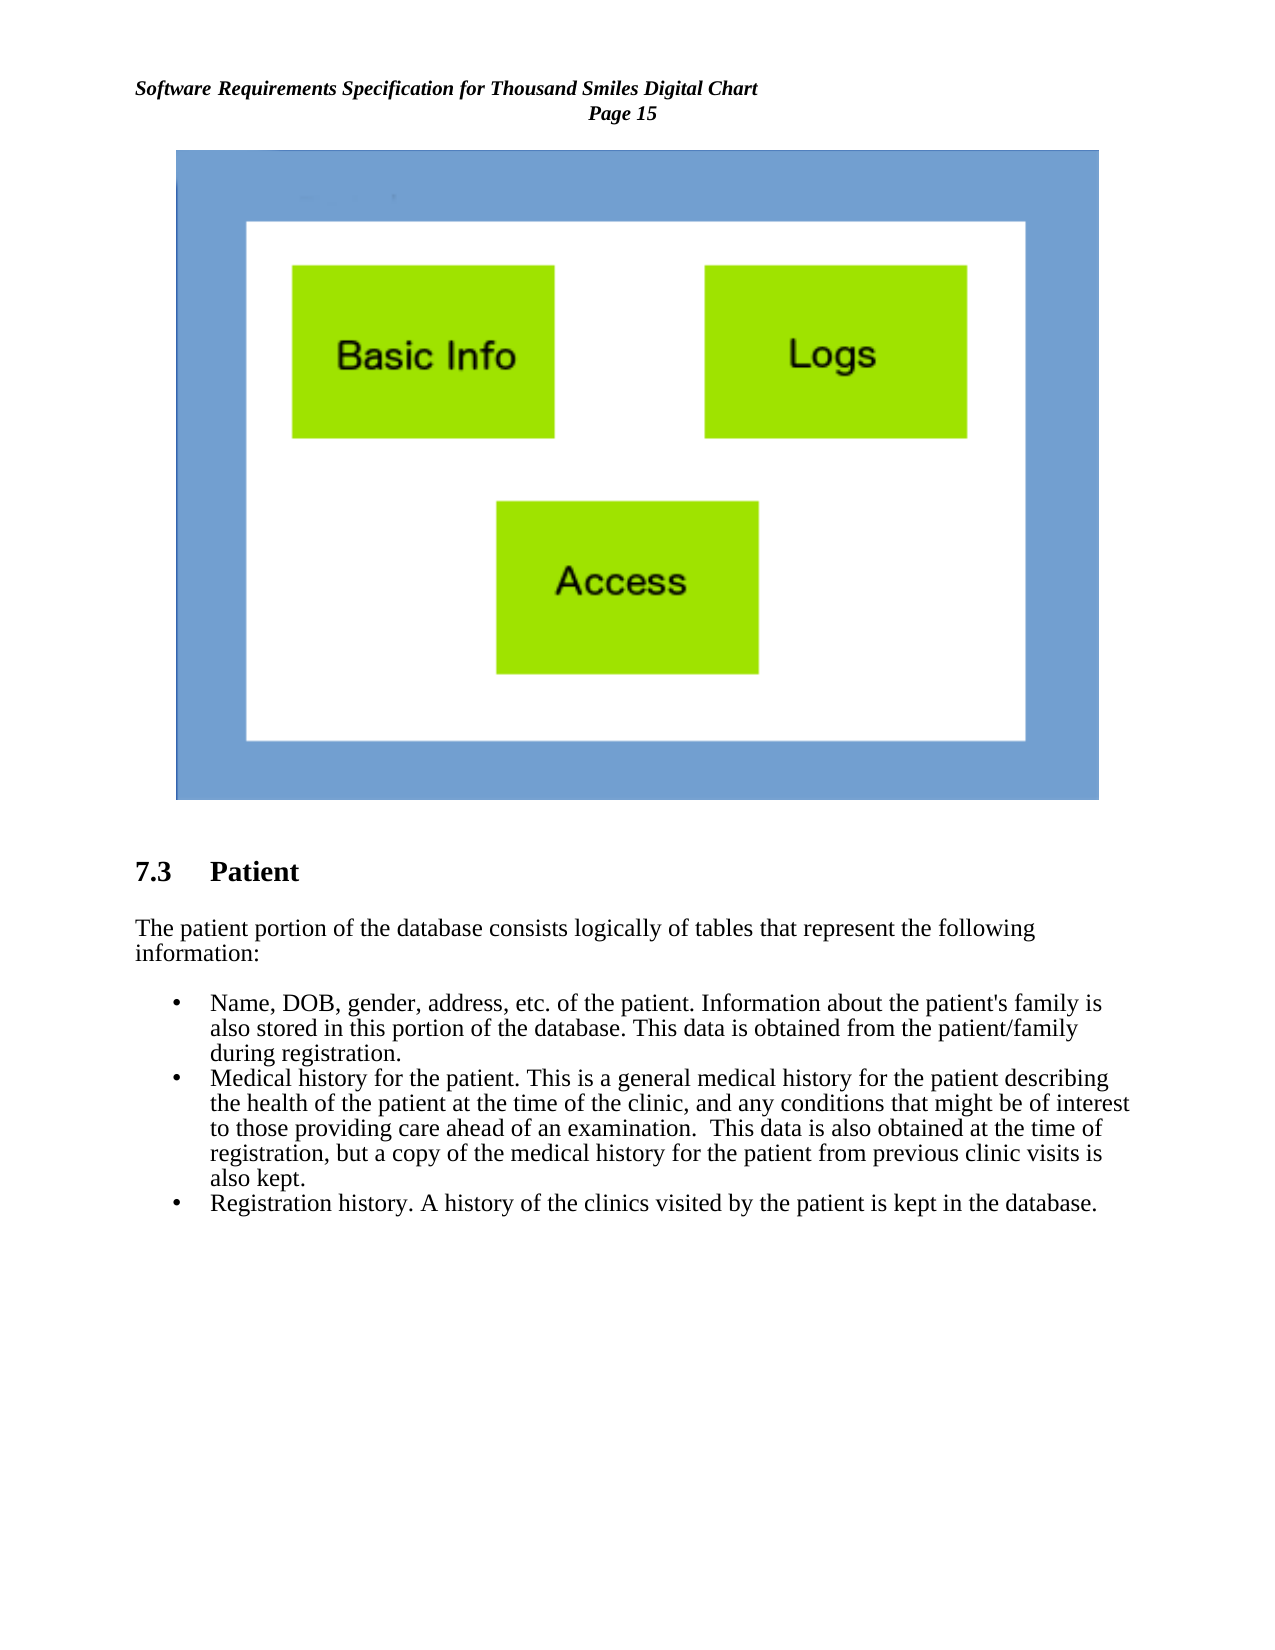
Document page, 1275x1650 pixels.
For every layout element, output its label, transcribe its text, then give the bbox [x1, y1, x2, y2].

list Registration history. A history of the clinics visited by the patient is kept in the database. [172, 1192, 1140, 1217]
subtitle Patient [135, 854, 1140, 888]
list Name, DOB, gender, address, etc. of the patient. Information about the patient's family is also stored in this portion of the database. This data is obtained from the patient/family during registration. [172, 992, 1140, 1067]
picture [176, 150, 1099, 800]
list Medical history for the patient. This is a general medical history for the patient describing the health of the patient at the time of the clinic, and any conditions that might be of interest to those providing care ahead of an examination. This data is also obtained at the time of registration, but a copy of the medical history for the patient from previous clinic visits is also kept. [172, 1067, 1140, 1192]
text The patient portion of the database consists logically of tables that represent the following information: [135, 917, 1140, 967]
